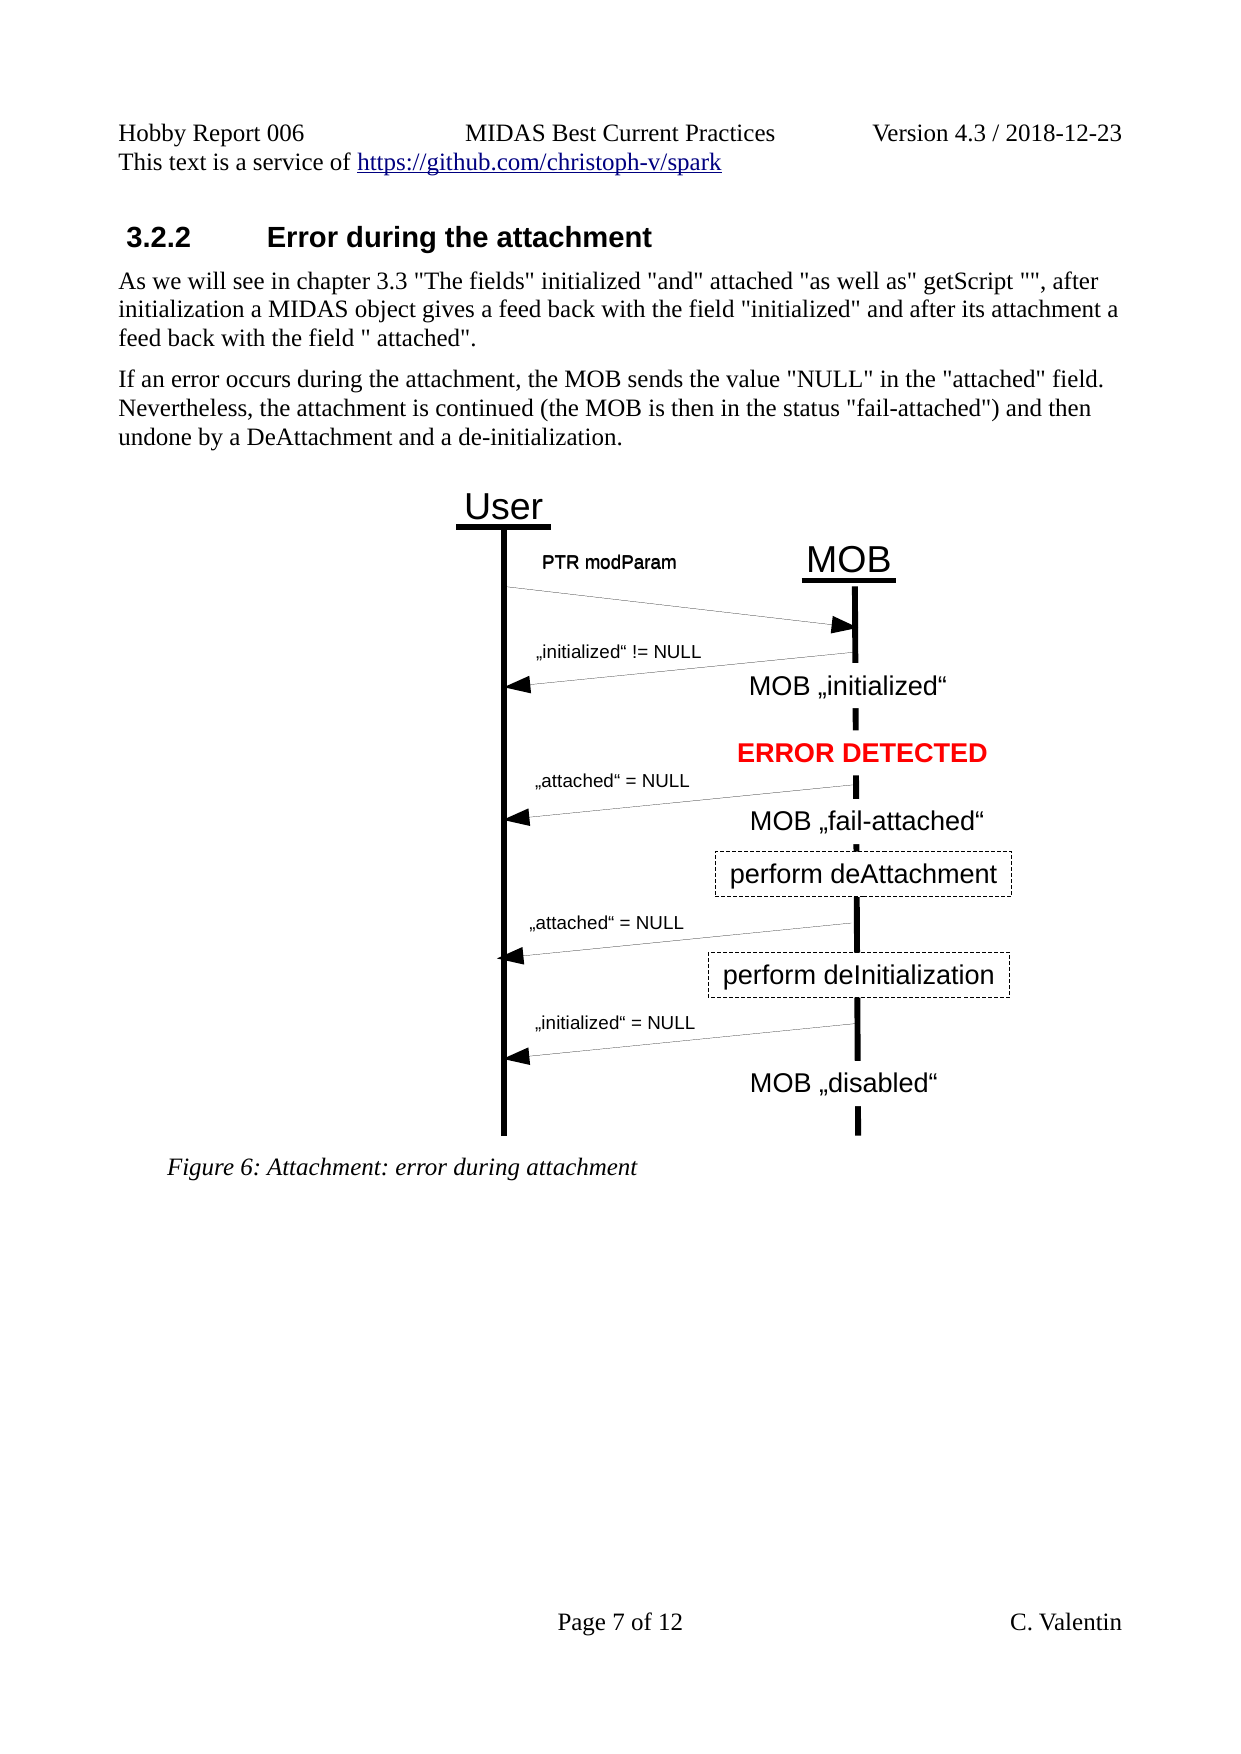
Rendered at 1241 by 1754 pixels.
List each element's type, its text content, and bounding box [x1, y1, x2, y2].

text As we will see in chapter 3.3 "The fields" initialized "and" attached "as well as" getScript "", after initialization a MIDAS object gives a feed back with the field "initialized" and after its attachment a feed back with the field " attached". [118, 266, 1122, 352]
text Figure 6: Attachment: error during attachment [167, 1152, 1083, 1181]
subtitle Error during the attachment [118, 220, 1122, 253]
text If an error occurs during the attachment, the MOB sends the value "NULL" in the "attached" field. Nevertheless, the attachment is continued (the MOB is then in the status "fail-attached") and then undone by a DeAttachment and a de-initialization. [118, 364, 1122, 451]
